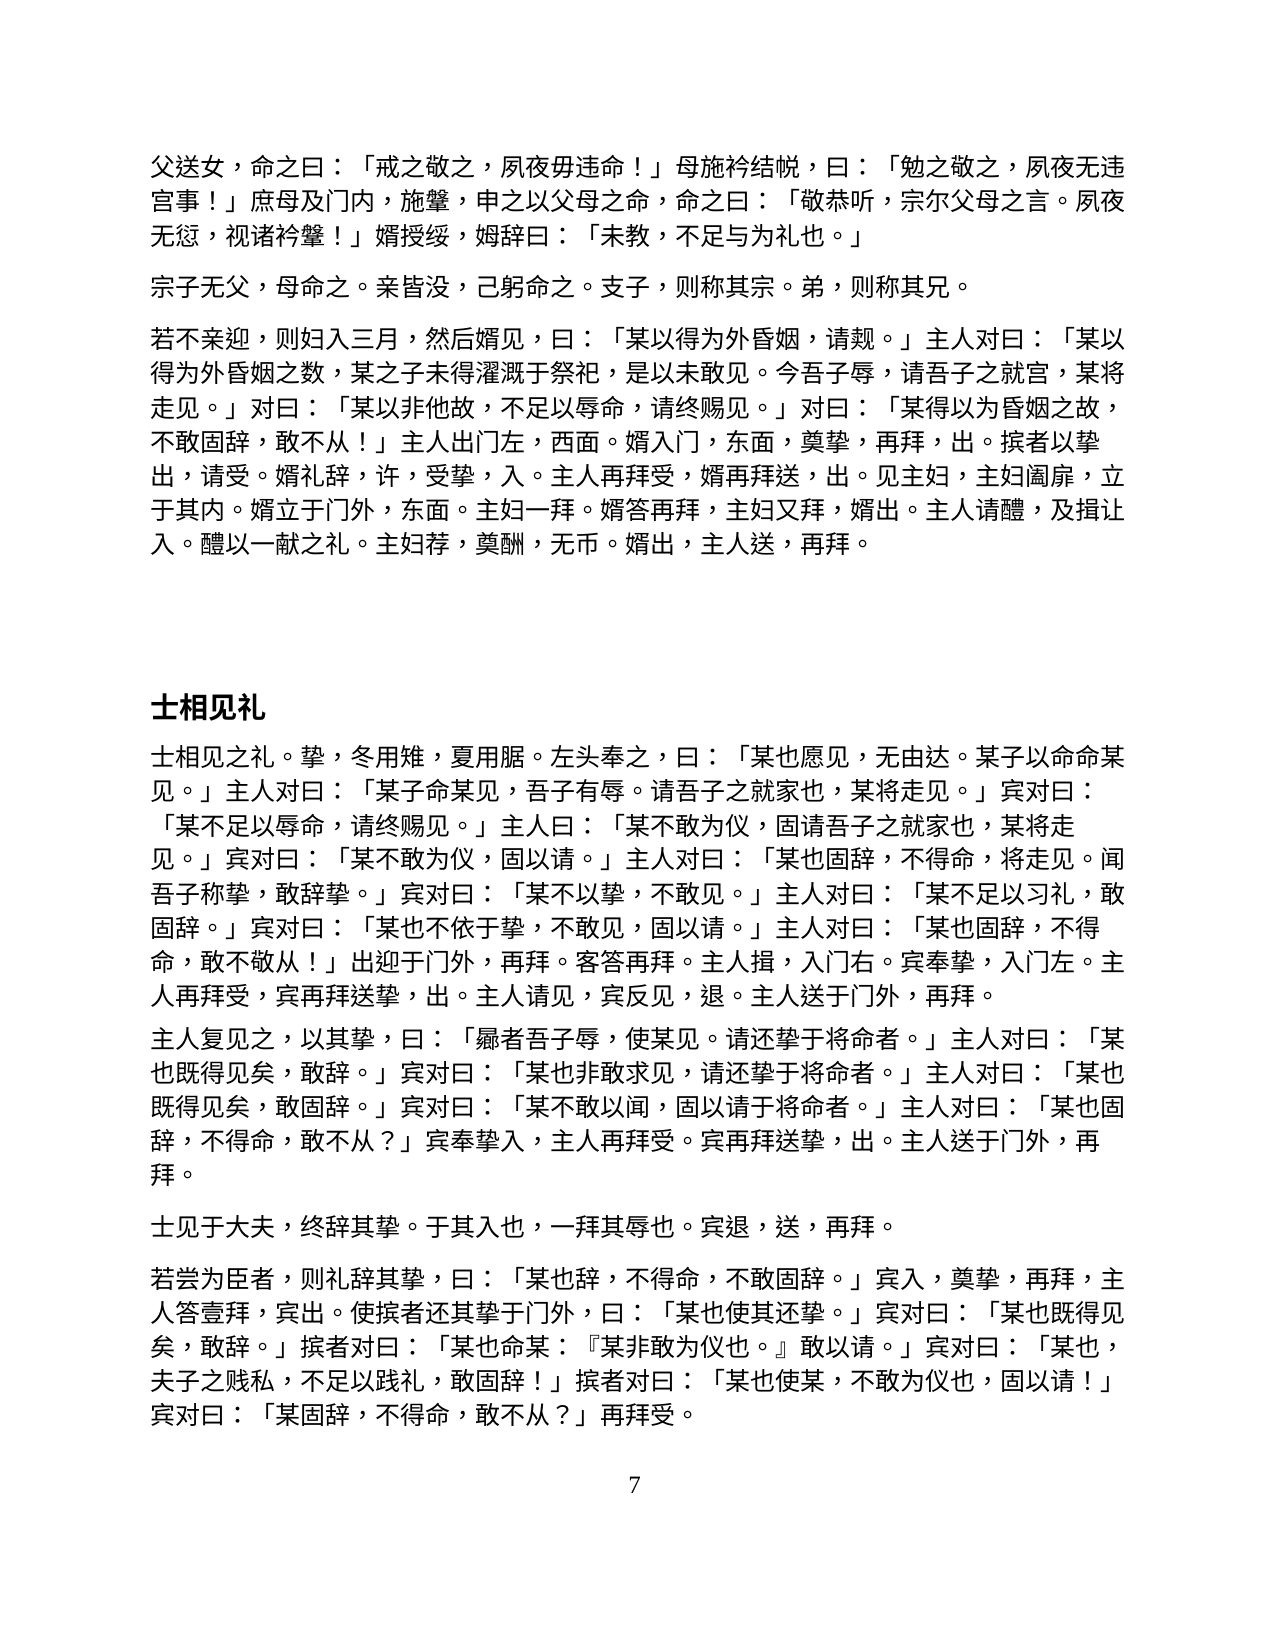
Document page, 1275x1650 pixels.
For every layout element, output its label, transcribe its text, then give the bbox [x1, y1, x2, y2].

text 若尝为臣者，则礼辞其挚，曰：「某也辞，不得命，不敢固辞。」宾入，奠挚，再拜，主人答壹拜，宾出。使摈者还其挚于门外，曰：「某也使其还挚。」宾对曰：「某也既得见矣，敢辞。」摈者对曰：「某也命某：『某非敢为仪也。』敢以请。」宾对曰：「某也，夫子之贱私，不足以践礼，敢固辞！」摈者对曰：「某也使某，不敢为仪也，固以请！」宾对曰：「某固辞，不得命，敢不从？」再拜受。 [150, 1262, 1125, 1432]
text 士相见之礼。挚，冬用雉，夏用腒。左头奉之，曰：「某也愿见，无由达。某子以命命某见。」主人对曰：「某子命某见，吾子有辱。请吾子之就家也，某将走见。」宾对曰：「某不足以辱命，请终赐见。」主人曰：「某不敢为仪，固请吾子之就家也，某将走见。」宾对曰：「某不敢为仪，固以请。」主人对曰：「某也固辞，不得命，将走见。闻吾子称挚，敢辞挚。」宾对曰：「某不以挚，不敢见。」主人对曰：「某不足以习礼，敢固辞。」宾对曰：「某也不依于挚，不敢见，固以请。」主人对曰：「某也固辞，不得命，敢不敬从！」出迎于门外，再拜。客答再拜。主人揖，入门右。宾奉挚，入门左。主人再拜受，宾再拜送挚，出。主人请见，宾反见，退。主人送于门外，再拜。 [150, 740, 1125, 1012]
subtitle 士相见礼 [150, 688, 1125, 727]
text 士见于大夫，终辞其挚。于其入也，一拜其辱也。宾退，送，再拜。 [150, 1210, 1125, 1244]
text 主人复见之，以其挚，曰：「曏者吾子辱，使某见。请还挚于将命者。」主人对曰：「某也既得见矣，敢辞。」宾对曰：「某也非敢求见，请还挚于将命者。」主人对曰：「某也既得见矣，敢固辞。」宾对曰：「某不敢以闻，固以请于将命者。」主人对曰：「某也固辞，不得命，敢不从？」宾奉挚入，主人再拜受。宾再拜送挚，出。主人送于门外，再拜。 [150, 1021, 1125, 1192]
text 若不亲迎，则妇入三月，然后婿见，曰：「某以得为外昏姻，请觌。」主人对曰：「某以得为外昏姻之数，某之子未得濯溉于祭祀，是以未敢见。今吾子辱，请吾子之就宫，某将走见。」对曰：「某以非他故，不足以辱命，请终赐见。」对曰：「某得以为昏姻之故，不敢固辞，敢不从！」主人出门左，西面。婿入门，东面，奠挚，再拜，出。摈者以挚出，请受。婿礼辞，许，受挚，入。主人再拜受，婿再拜送，出。见主妇，主妇阖扉，立于其内。婿立于门外，东面。主妇一拜。婿答再拜，主妇又拜，婿出。主人请醴，及揖让入。醴以一献之礼。主妇荐，奠酬，无币。婿出，主人送，再拜。 [150, 322, 1125, 561]
text 宗子无父，母命之。亲皆没，己躬命之。支子，则称其宗。弟，则称其兄。 [150, 270, 1125, 304]
text 父送女，命之曰：「戒之敬之，夙夜毋违命！」母施衿结帨，曰：「勉之敬之，夙夜无违宫事！」庶母及门内，施鞶，申之以父母之命，命之曰：「敬恭听，宗尔父母之言。夙夜无愆，视诸衿鞶！」婿授绥，姆辞曰：「未教，不足与为礼也。」 [150, 150, 1125, 252]
